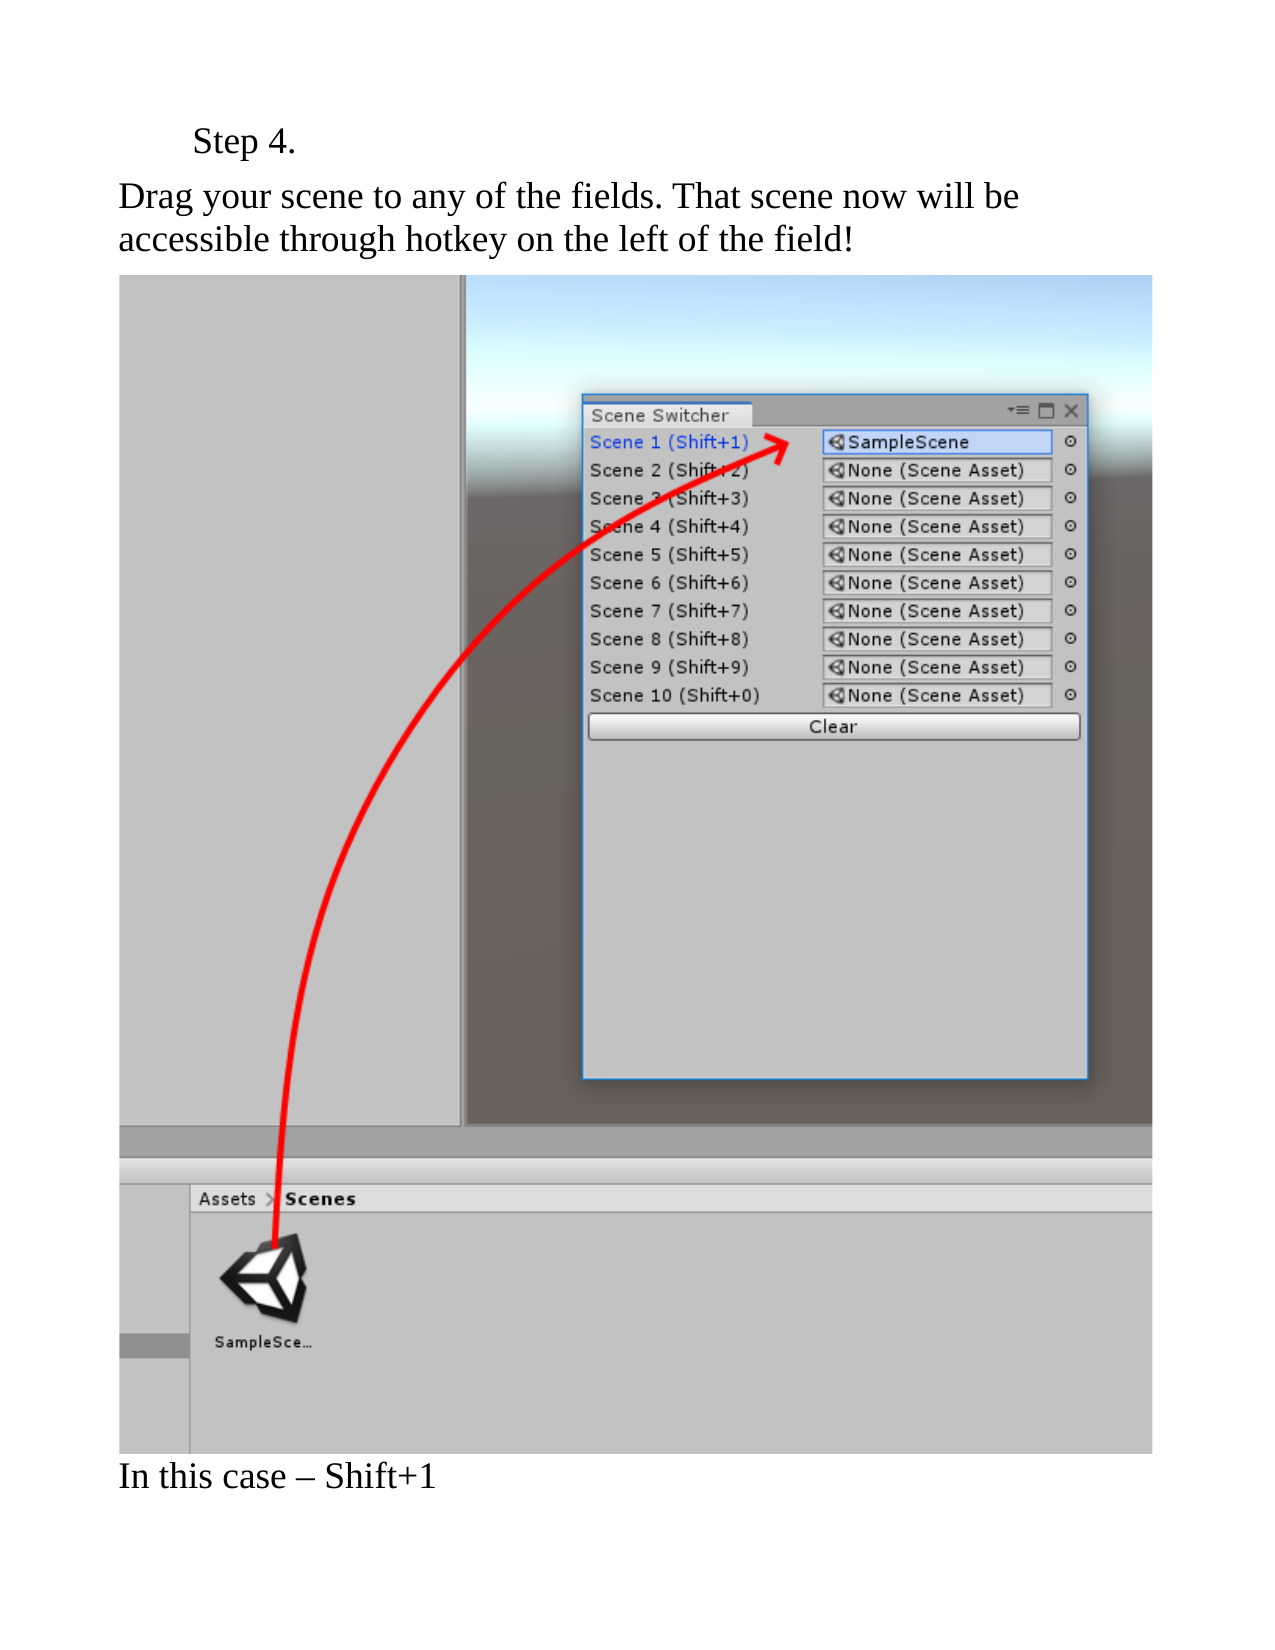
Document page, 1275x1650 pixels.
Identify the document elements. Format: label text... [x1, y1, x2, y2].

text In this case – Shift+1 [118, 272, 1157, 1497]
text Step 4. [118, 118, 1157, 161]
text Drag your scene to any of the fields. That scene now will be accessible through hotkey on the left of the field! [118, 174, 1157, 260]
picture [119, 275, 1153, 1454]
